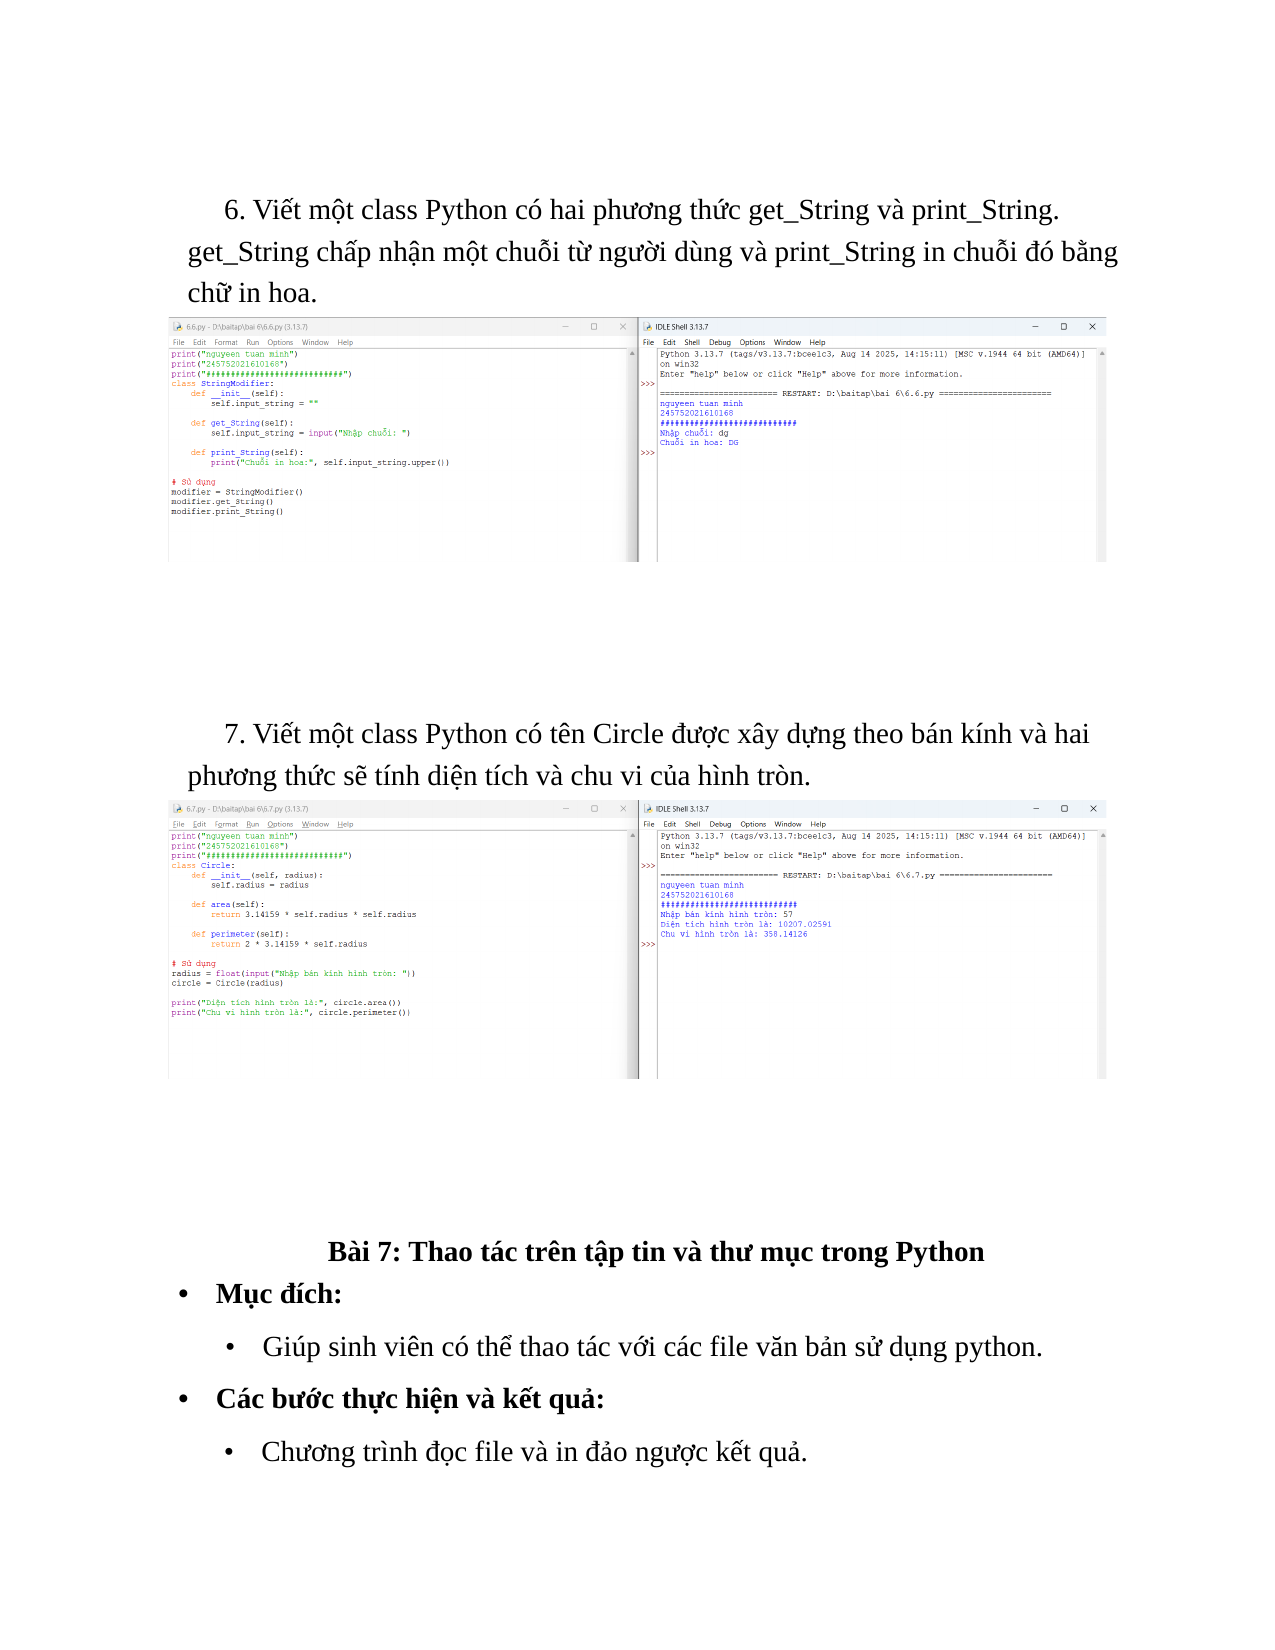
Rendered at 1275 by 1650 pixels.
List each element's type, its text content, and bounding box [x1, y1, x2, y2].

picture [168, 317, 1107, 562]
picture [168, 800, 1107, 1079]
list Giúp sinh viên có thể thao tác với các file văn bản sử dụng python. [225, 1329, 1125, 1362]
text 6. Viết một class Python có hai phương thức get_String và print_String. get_String chấp nhận một chuỗi từ người dùng và print_String in chuỗi đó bằng chữ in hoa. [187, 192, 1125, 309]
list Các bước thực hiện và kết quả: [178, 1382, 1125, 1415]
list Chương trình đọc file và in đảo ngược kết quả. [223, 1434, 1125, 1468]
list Mục đích: [178, 1276, 1125, 1309]
text Bài 7: Thao tác trên tập tin và thư mục trong Python [187, 1234, 1125, 1268]
text 7. Viết một class Python có tên Circle được xây dựng theo bán kính và hai phương thức sẽ tính diện tích và chu vi của hình tròn. [187, 716, 1125, 792]
